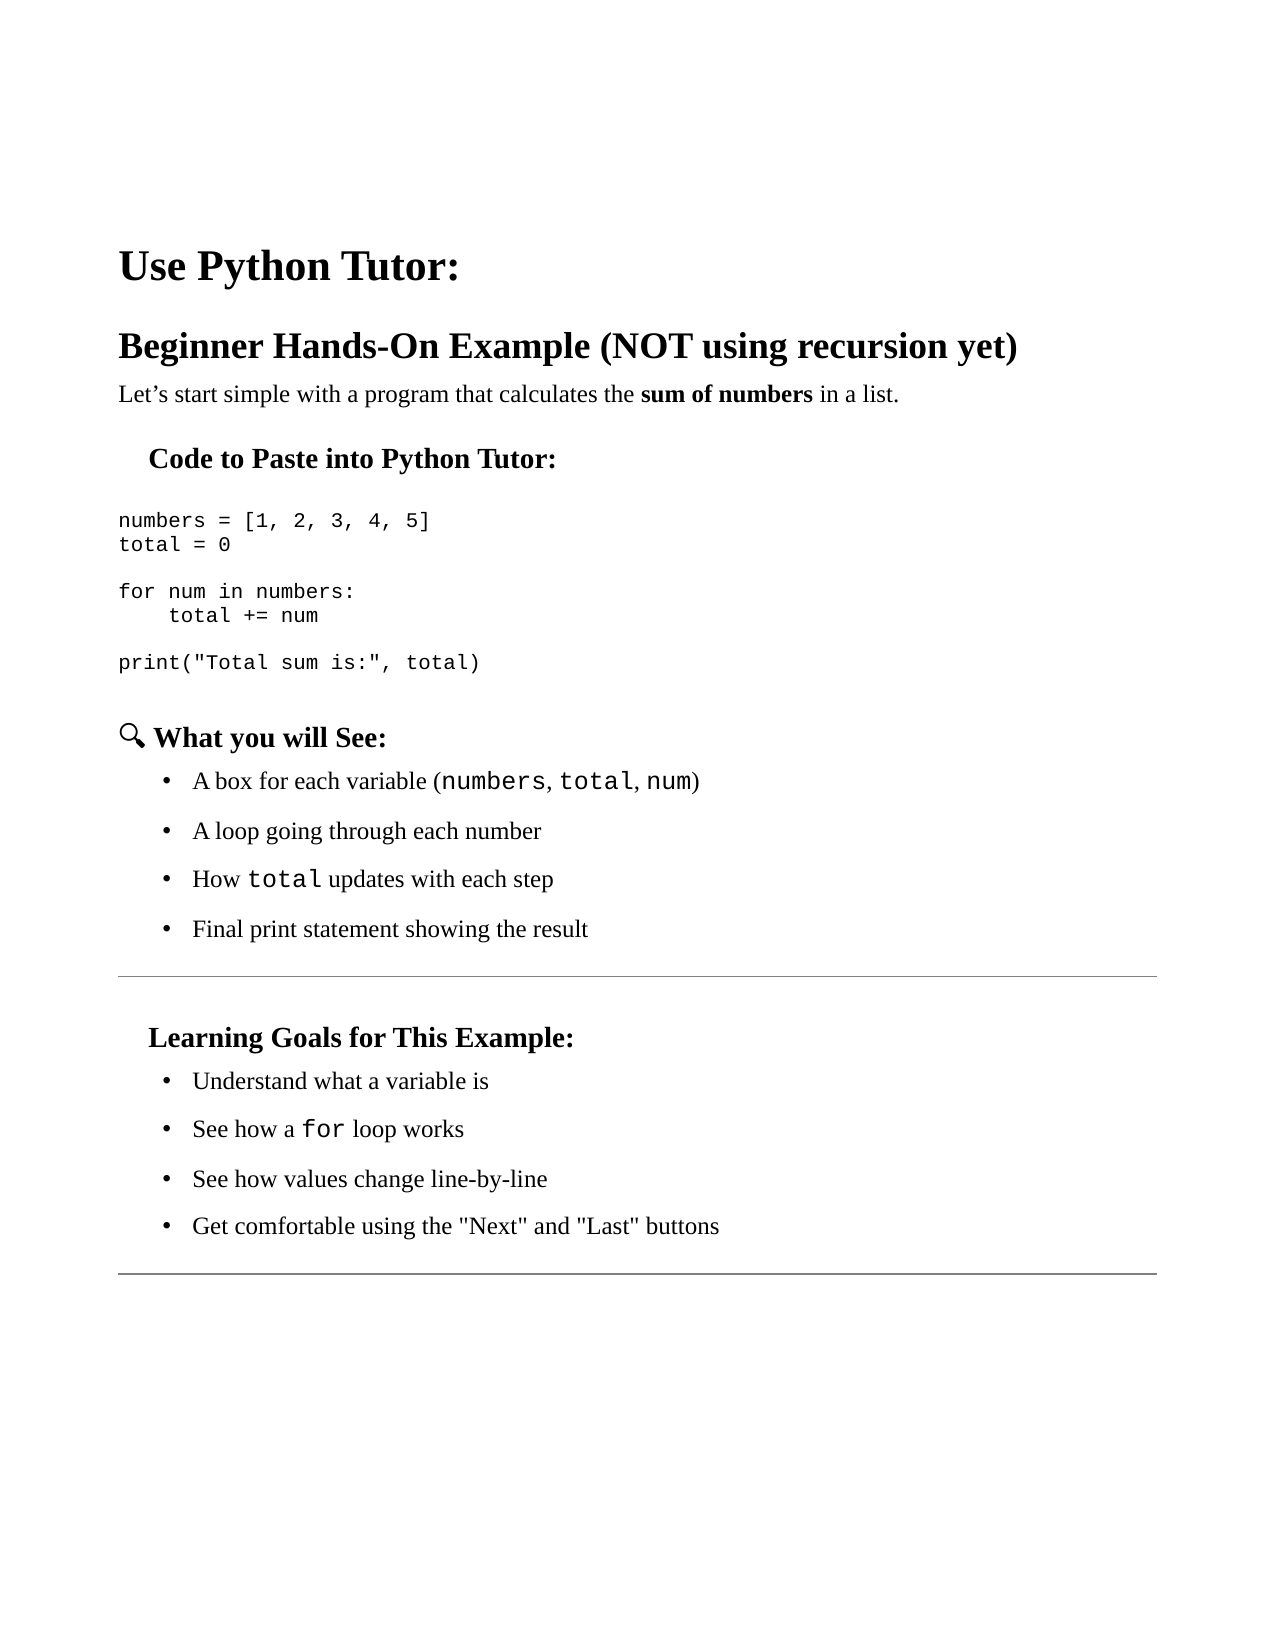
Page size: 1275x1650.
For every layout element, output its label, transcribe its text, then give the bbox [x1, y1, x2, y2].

text Let’s start simple with a program that calculates the sum of numbers in a list. [118, 379, 1157, 407]
list Understand what a variable is [162, 1066, 1157, 1095]
list See how a for loop works [162, 1114, 1157, 1145]
subtitle Use Python Tutor: [118, 239, 1157, 290]
subtitle Beginner Hands-On Example (NOT using recursion yet) [118, 323, 1157, 366]
list Get comfortable using the "Next" and "Last" buttons [162, 1211, 1157, 1240]
subtitle 🔍 What you will See: [118, 720, 1157, 754]
list See how values change line-by-line [162, 1164, 1157, 1193]
list A loop going through each number [162, 816, 1157, 845]
text total += num [118, 605, 1157, 629]
subtitle ✅ Code to Paste into Python Tutor: [118, 441, 1157, 474]
text total = 0 [118, 534, 1157, 558]
subtitle 🖥️ [118, 118, 1157, 152]
list How total updates with each step [162, 864, 1157, 894]
list Final print statement showing the result [162, 914, 1157, 942]
list A box for each variable (numbers, total, num) [162, 766, 1157, 797]
text for num in numbers: [118, 581, 1157, 605]
subtitle 🎯 Learning Goals for This Example: [118, 1020, 1157, 1054]
text print("Total sum is:", total) [118, 652, 1157, 676]
text numbers = [1, 2, 3, 4, 5] [118, 511, 1157, 534]
